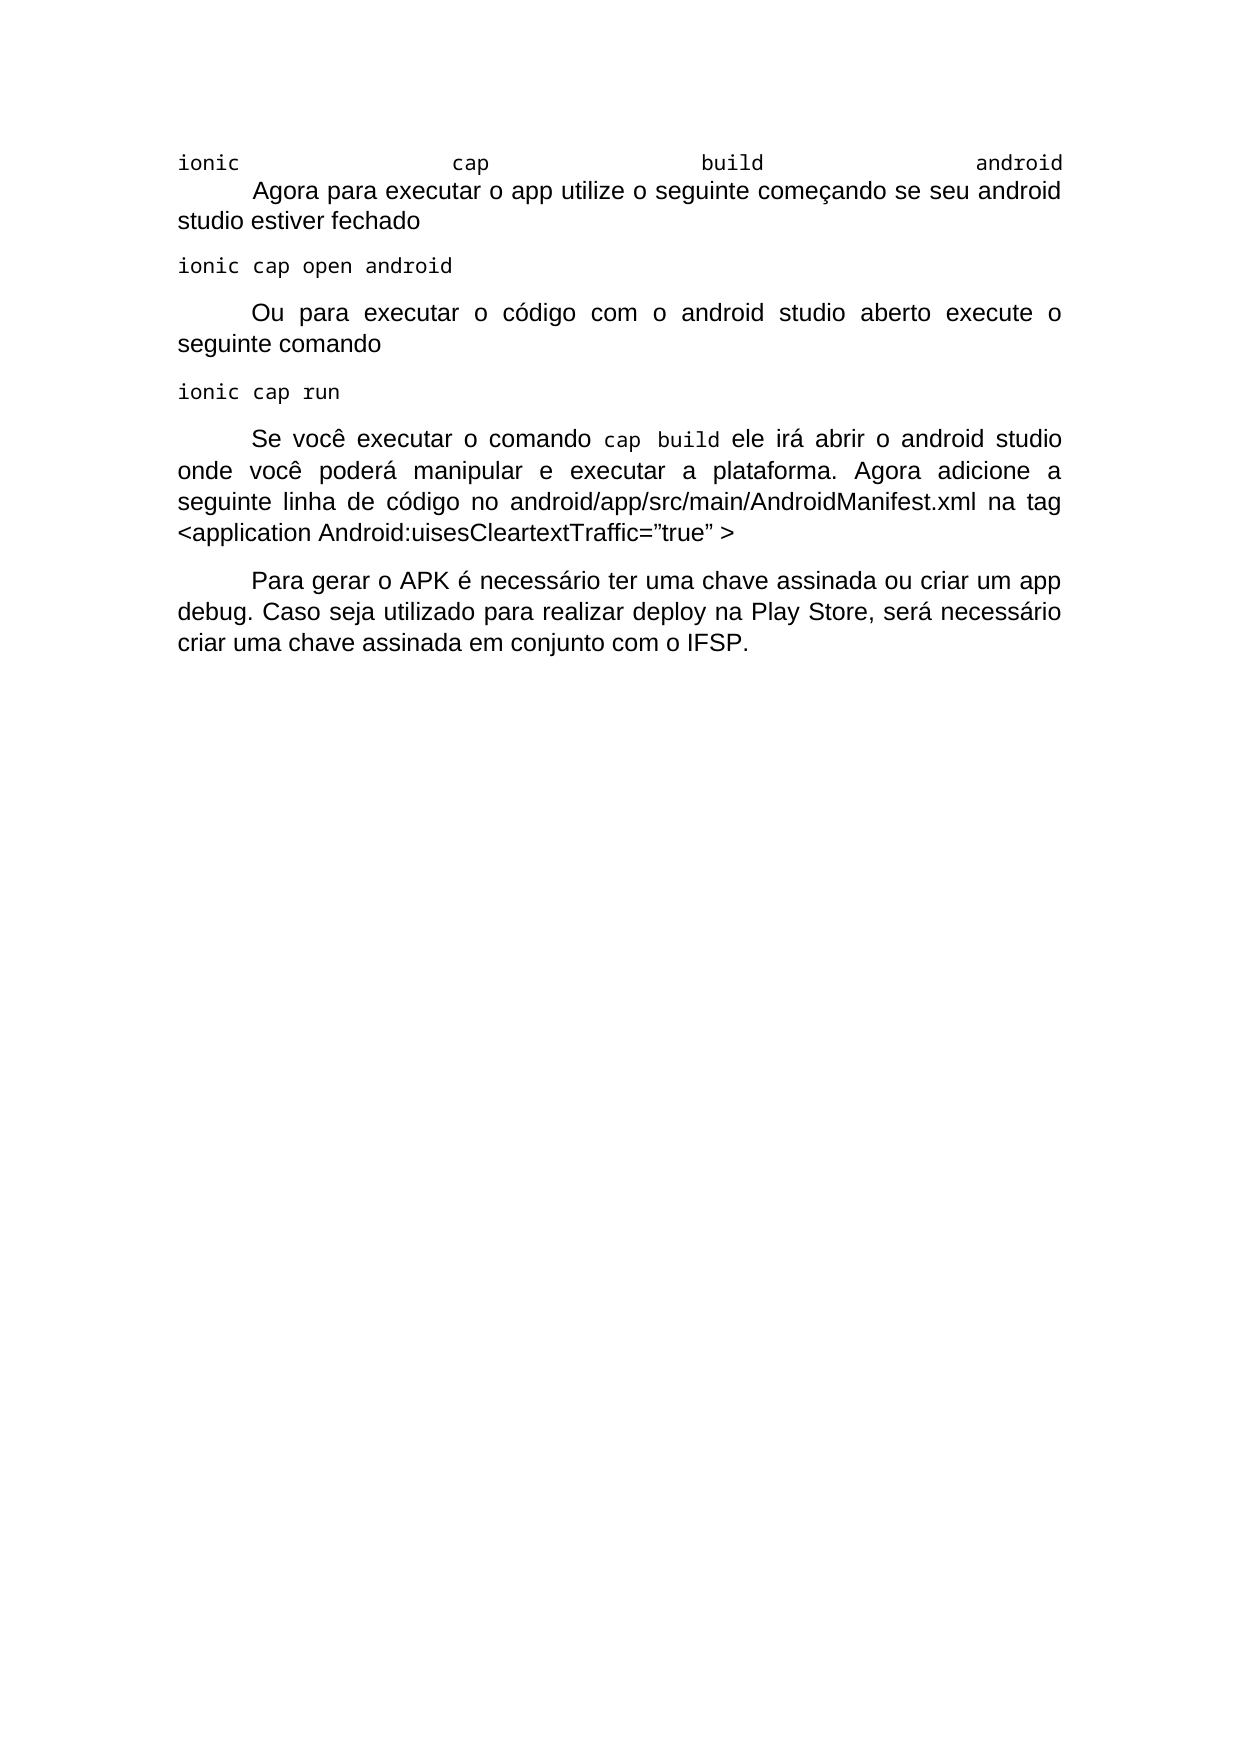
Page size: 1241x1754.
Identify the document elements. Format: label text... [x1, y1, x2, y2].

text Se você executar o comando cap build ele irá abrir o android studio onde você poderá manipular e executar a plataforma. Agora adicione a seguinte linha de código no android/app/src/main/AndroidManifest.xml na tag <application Android:uisesCleartextTraffic=”true” > [177, 424, 1063, 547]
text Para gerar o APK é necessário ter uma chave assinada ou criar um app debug. Caso seja utilizado para realizar deploy na Play Store, será necessário criar uma chave assinada em conjunto com o IFSP. [177, 566, 1063, 657]
text Ou para executar o código com o android studio aberto execute o seguinte comando [177, 298, 1063, 358]
text ionic cap build android Agora para executar o app utilize o seguinte começando se seu android studio estiver fechado [177, 148, 1063, 234]
text ionic cap run [177, 377, 1063, 406]
text ionic cap open android [177, 251, 1063, 279]
